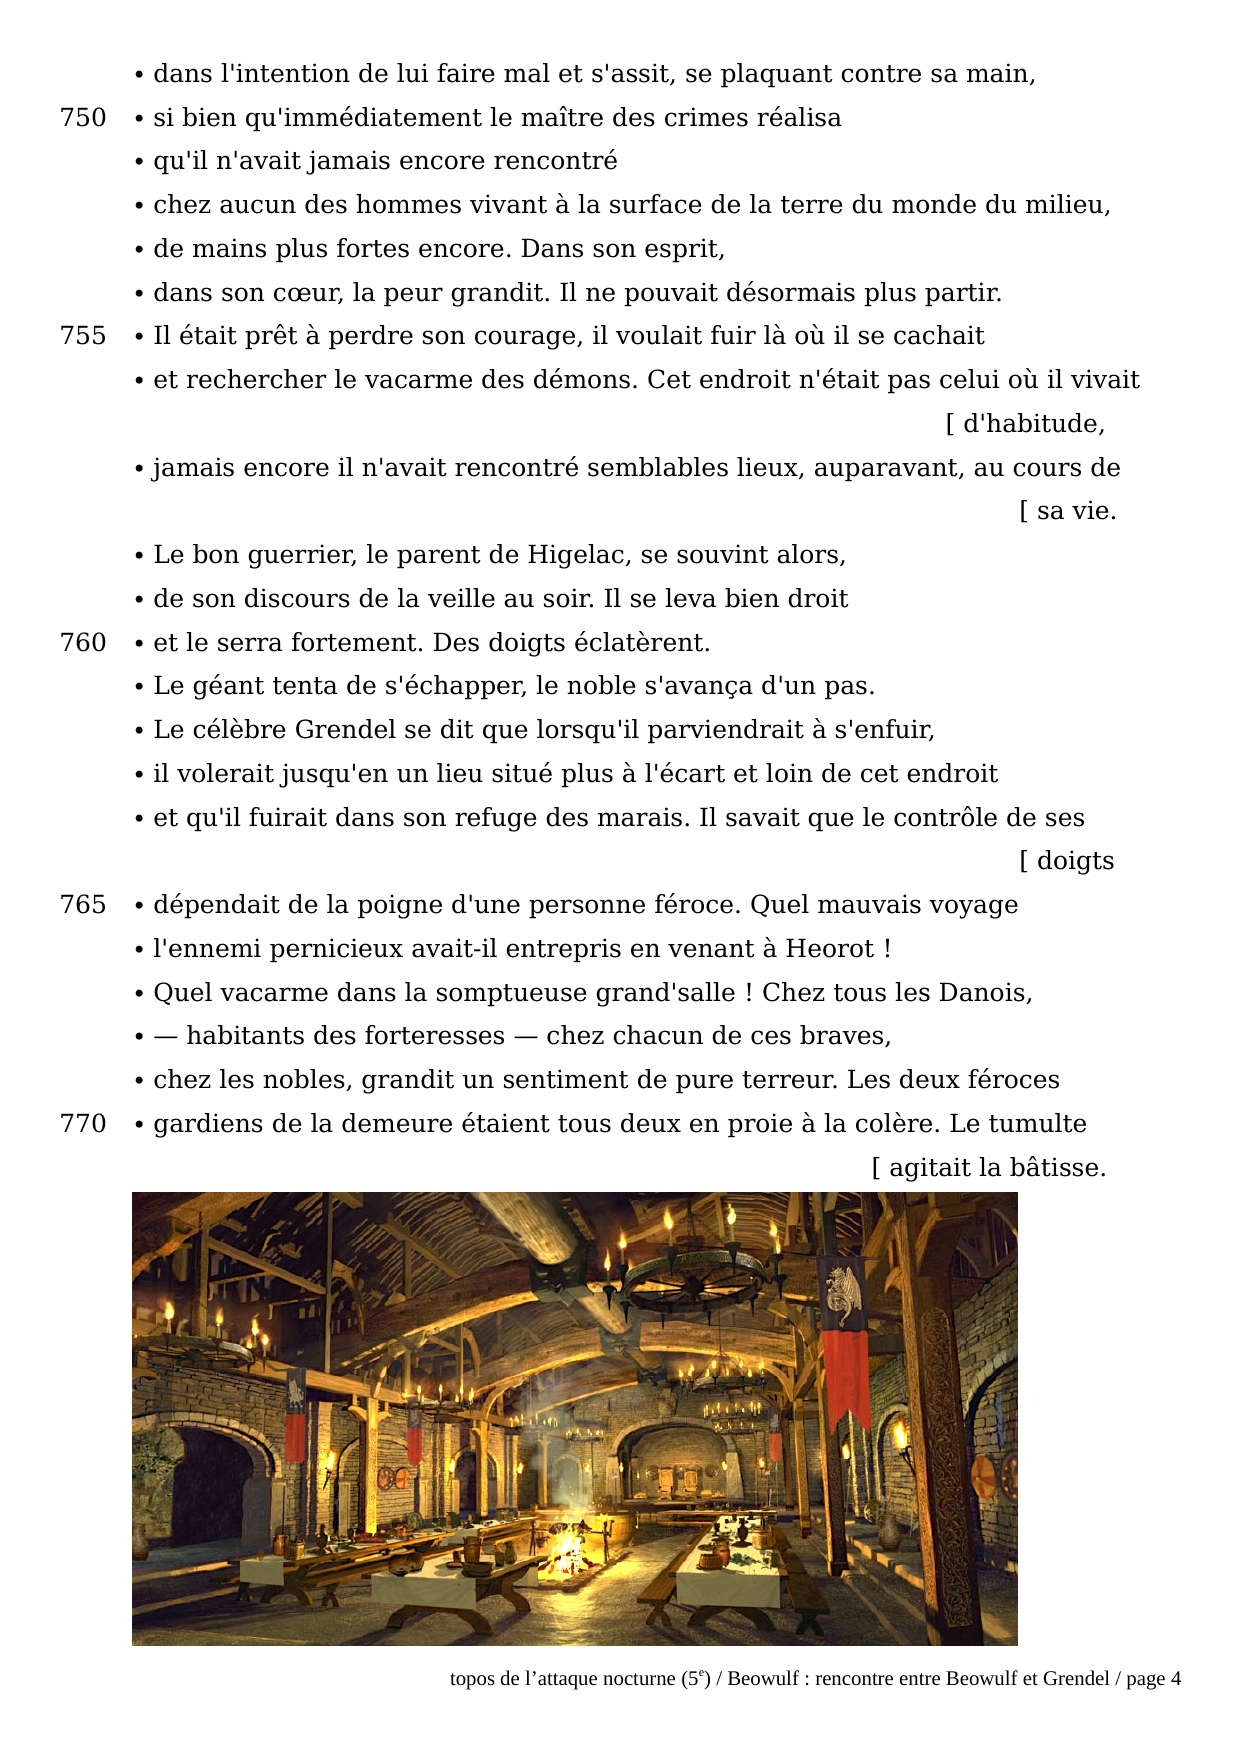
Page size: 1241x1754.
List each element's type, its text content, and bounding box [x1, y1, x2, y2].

picture [132, 1192, 1018, 1646]
text ∙ chez les nobles, grandit un sentiment de pure terreur. Les deux féroces [59, 1065, 1181, 1094]
text ∙ — habitants des forteresses — chez chacun de ces braves, [59, 1022, 1181, 1051]
text [ d'habitude, ∙ jamais encore il n'avait rencontré semblables lieux, auparavant, au cours de [59, 409, 1181, 482]
text ∙ Quel vacarme dans la somptueuse grand'salle ! Chez tous les Danois, [59, 978, 1181, 1007]
text ∙ Le bon guerrier, le parent de Higelac, se souvint alors, ∙ de son discours de la veille au soir. Il se leva bien droit 760 ∙ et le serra fortement. Des doigts éclatèrent. ∙ Le géant tenta de s'échapper, le noble s'avança d'un pas. ∙ Le célèbre Grendel se dit que lorsqu'il parviendrait à s'enfuir, ∙ il volerait jusqu'en un lieu situé plus à l'écart et loin de cet endroit ∙ et qu'il fuirait dans son refuge des marais. Il savait que le contrôle de ses [59, 540, 1181, 832]
text [ sa vie. [59, 497, 1181, 526]
text 770 ∙ gardiens de la demeure étaient tous deux en proie à la colère. Le tumulte [59, 1109, 1181, 1138]
text 750 ∙ si bien qu'immédiatement le maître des crimes réalisa ∙ qu'il n'avait jamais encore rencontré ∙ chez aucun des hommes vivant à la surface de la terre du monde du milieu, ∙ de mains plus fortes encore. Dans son esprit, ∙ dans son cœur, la peur grandit. Il ne pouvait désormais plus partir. 755 ∙ Il était prêt à perdre son courage, il voulait fuir là où il se cachait ∙ et rechercher le vacarme des démons. Cet endroit n'était pas celui où il vivait [59, 103, 1181, 394]
text [ doigts 765 ∙ dépendait de la poigne d'une personne féroce. Quel mauvais voyage ∙ l'ennemi pernicieux avait-il entrepris en venant à Heorot ! [59, 847, 1181, 963]
text ∙ dans l'intention de lui faire mal et s'assit, se plaquant contre sa main, [59, 59, 1181, 88]
text [ agitait la bâtisse. [59, 1153, 1181, 1182]
